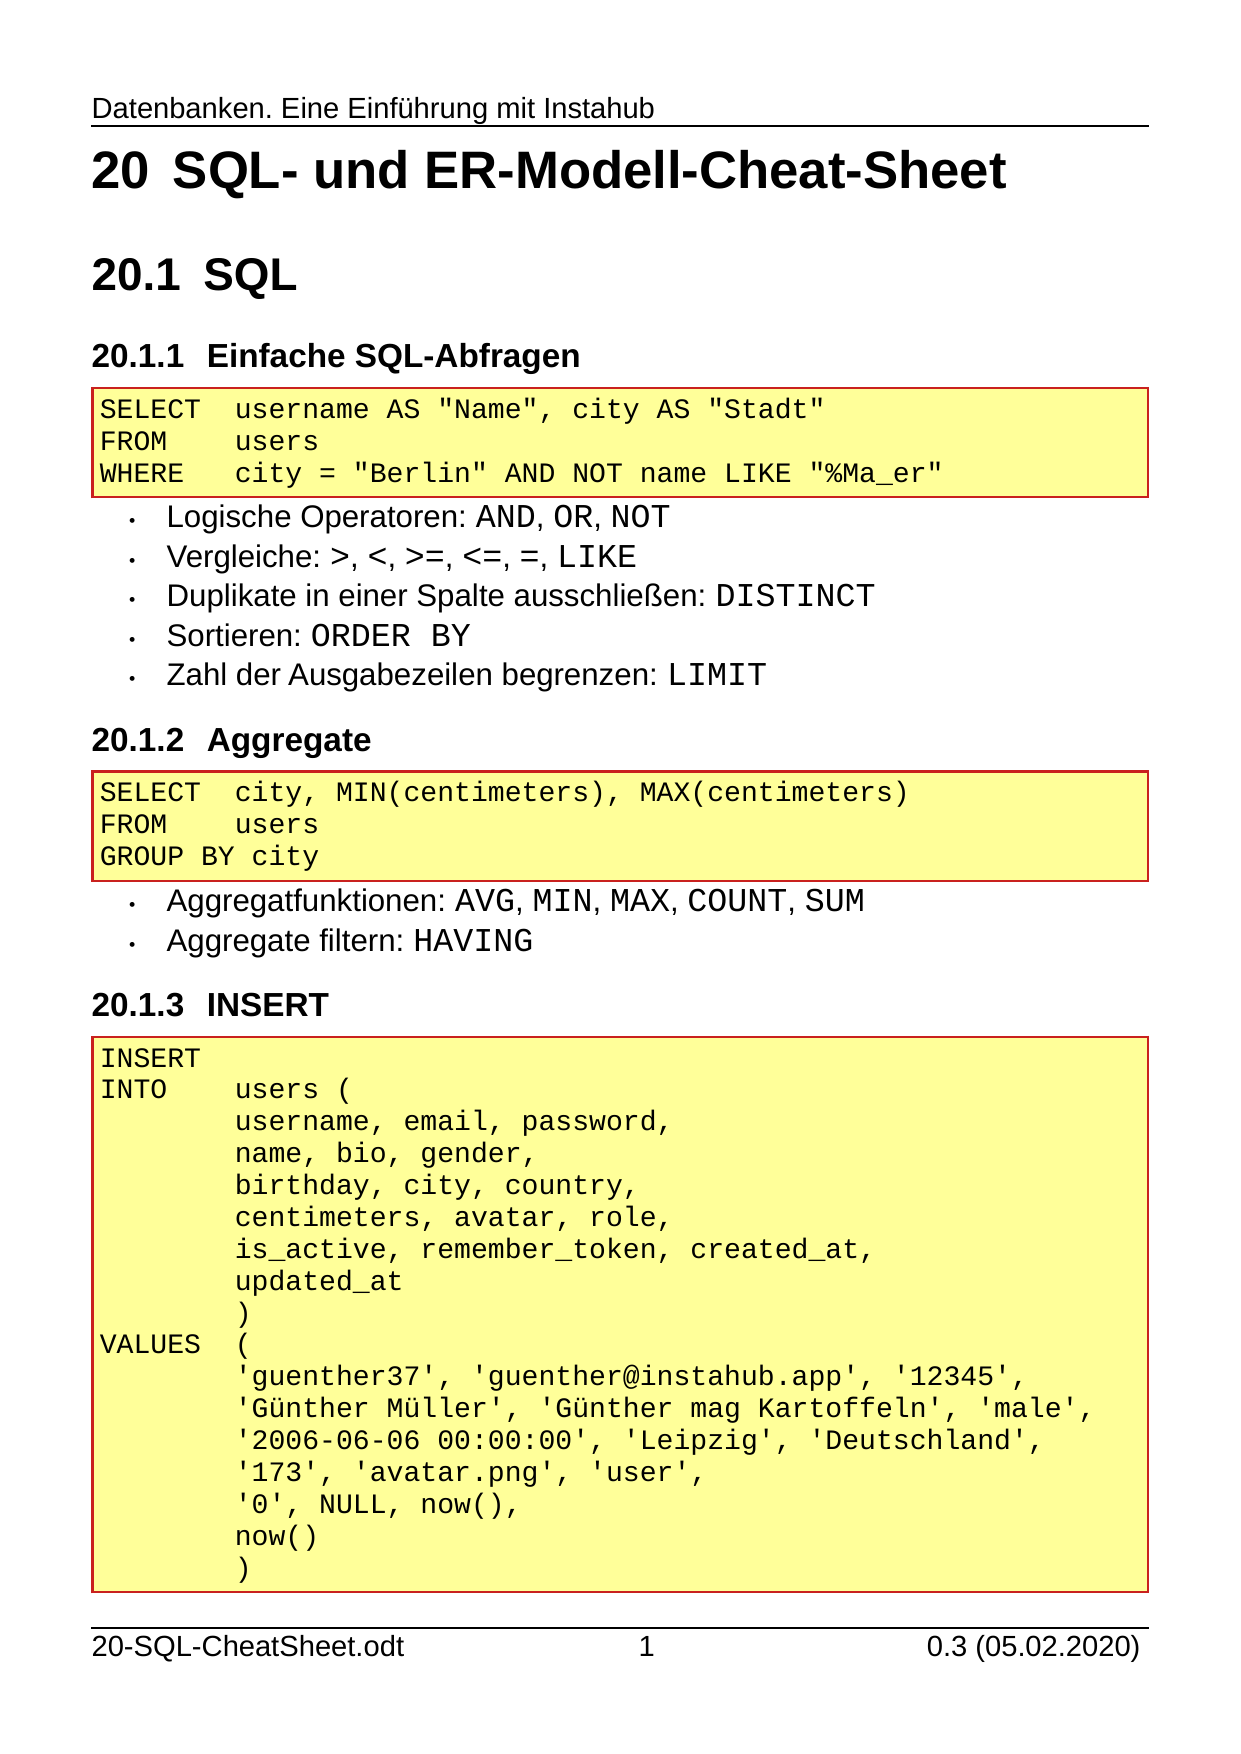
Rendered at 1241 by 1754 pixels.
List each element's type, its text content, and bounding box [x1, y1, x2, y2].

text username, email, password, [94, 1099, 1147, 1131]
list Logische Operatoren: AND, OR, NOT [129, 498, 1149, 538]
text name, bio, gender, [94, 1131, 1147, 1163]
subtitle Aggregate [91, 719, 1149, 758]
subtitle SQL [91, 247, 1149, 300]
list Vergleiche: >, <, >=, <=, =, LIKE [129, 538, 1149, 577]
text ) [94, 1546, 1147, 1591]
text 'Günther Müller', 'Günther mag Kartoffeln', 'male', [94, 1386, 1147, 1418]
list Aggregatfunktionen: AVG, MIN, MAX, COUNT, SUM [129, 882, 1149, 922]
text FROM users [94, 419, 1147, 451]
text is_active, remember_token, created_at, [94, 1227, 1147, 1259]
text FROM users [94, 802, 1147, 834]
text '2006-06-06 00:00:00', 'Leipzig', 'Deutschland', [94, 1418, 1147, 1450]
text birthday, city, country, [94, 1163, 1147, 1195]
subtitle SQL- und ER-Modell-Cheat-Sheet [91, 139, 1149, 199]
text SELECT city, MIN(centimeters), MAX(centimeters) [94, 773, 1147, 802]
subtitle INSERT [91, 985, 1149, 1023]
list Zahl der Ausgabezeilen begrenzen: LIMIT [129, 656, 1149, 696]
list Aggregate filtern: HAVING [129, 922, 1149, 961]
text VALUES ( [94, 1322, 1147, 1354]
text ) [94, 1291, 1147, 1322]
text 'guenther37', 'guenther@instahub.app', '12345', [94, 1354, 1147, 1386]
list Duplikate in einer Spalte ausschließen: DISTINCT [129, 577, 1149, 617]
text now() [94, 1514, 1147, 1546]
list Sortieren: ORDER BY [129, 617, 1149, 656]
text INTO users ( [94, 1067, 1147, 1099]
text INSERT [94, 1038, 1147, 1067]
text GROUP BY city [94, 834, 1147, 880]
text '0', NULL, now(), [94, 1482, 1147, 1514]
text SELECT username AS "Name", city AS "Stadt" [94, 389, 1147, 419]
text updated_at [94, 1259, 1147, 1291]
subtitle Einfache SQL-Abfragen [91, 336, 1149, 374]
text centimeters, avatar, role, [94, 1195, 1147, 1227]
text '173', 'avatar.png', 'user', [94, 1450, 1147, 1482]
text WHERE city = "Berlin" AND NOT name LIKE "%Ma_er" [94, 451, 1147, 496]
